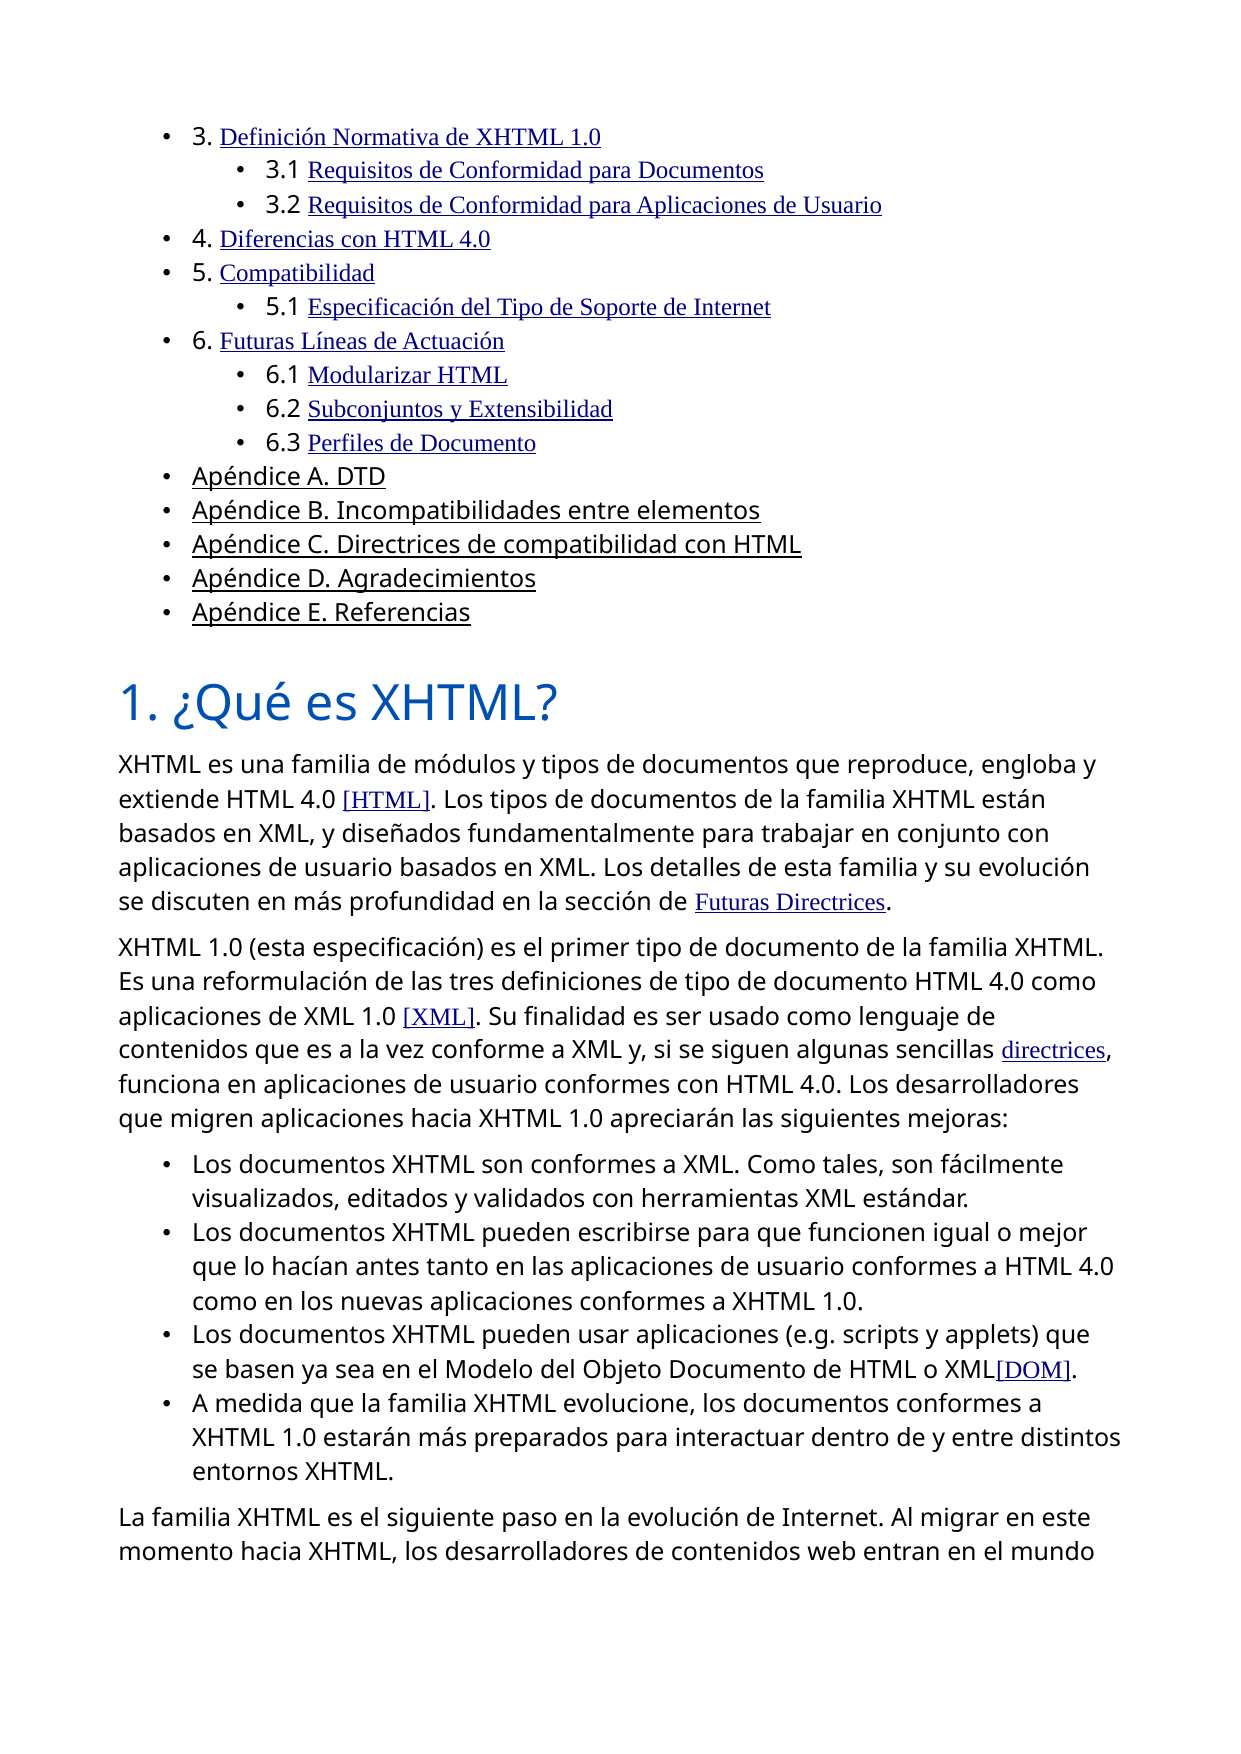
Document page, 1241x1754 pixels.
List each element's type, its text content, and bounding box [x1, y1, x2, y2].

text XHTML es una familia de módulos y tipos de documentos que reproduce, engloba y extiende HTML 4.0 [HTML]. Los tipos de documentos de la familia XHTML están basados en XML, y diseñados fundamentalmente para trabajar en conjunto con aplicaciones de usuario basados en XML. Los detalles de esta familia y su evolución se discuten en más profundidad en la sección de Futuras Directrices. [118, 747, 1122, 917]
list 6. Futuras Líneas de Actuación [162, 322, 1122, 357]
text XHTML 1.0 (esta especificación) es el primer tipo de documento de la familia XHTML. Es una reformulación de las tres definiciones de tipo de documento HTML 4.0 como aplicaciones de XML 1.0 [XML]. Su finalidad es ser usado como lenguaje de contenidos que es a la vez conforme a XML y, si se siguen algunas sencillas directrices, funciona en aplicaciones de usuario conformes con HTML 4.0. Los desarrolladores que migren aplicaciones hacia XHTML 1.0 apreciarán las siguientes mejoras: [118, 930, 1122, 1134]
list 6.2 Subconjuntos y Extensibilidad [236, 391, 1122, 425]
list A medida que la familia XHTML evolucione, los documentos conformes a XHTML 1.0 estarán más preparados para interactuar dentro de y entre distintos entornos XHTML. [162, 1385, 1122, 1487]
subtitle 1. ¿Qué es XHTML? [118, 667, 1122, 735]
text La familia XHTML es el siguiente paso en la evolución de Internet. Al migrar en este momento hacia XHTML, los desarrolladores de contenidos web entran en el mundo [118, 1500, 1122, 1568]
list Apéndice D. Agradecimientos [162, 561, 1122, 595]
list Apéndice E. Referencias [162, 595, 1122, 629]
list 4. Diferencias con HTML 4.0 [162, 220, 1122, 254]
list 6.1 Modularizar HTML [236, 357, 1122, 391]
list Apéndice C. Directrices de compatibilidad con HTML [162, 527, 1122, 561]
list 5.1 Especificación del Tipo de Soporte de Internet [236, 288, 1122, 322]
list Los documentos XHTML pueden usar aplicaciones (e.g. scripts y applets) que se basen ya sea en el Modelo del Objeto Documento de HTML o XML[DOM]. [162, 1317, 1122, 1385]
list Apéndice A. DTD [162, 459, 1122, 493]
list Apéndice B. Incompatibilidades entre elementos [162, 493, 1122, 527]
list Los documentos XHTML pueden escribirse para que funcionen igual o mejor que lo hacían antes tanto en las aplicaciones de usuario conformes a HTML 4.0 como en los nuevas aplicaciones conformes a XHTML 1.0. [162, 1215, 1122, 1317]
list 6.3 Perfiles de Documento [236, 425, 1122, 459]
list Los documentos XHTML son conformes a XML. Como tales, son fácilmente visualizados, editados y validados con herramientas XML estándar. [162, 1147, 1122, 1215]
list 3.2 Requisitos de Conformidad para Aplicaciones de Usuario [236, 186, 1122, 220]
list 3. Definición Normativa de XHTML 1.0 [162, 118, 1122, 152]
list 3.1 Requisitos de Conformidad para Documentos [236, 152, 1122, 186]
list 5. Compatibilidad [162, 254, 1122, 288]
